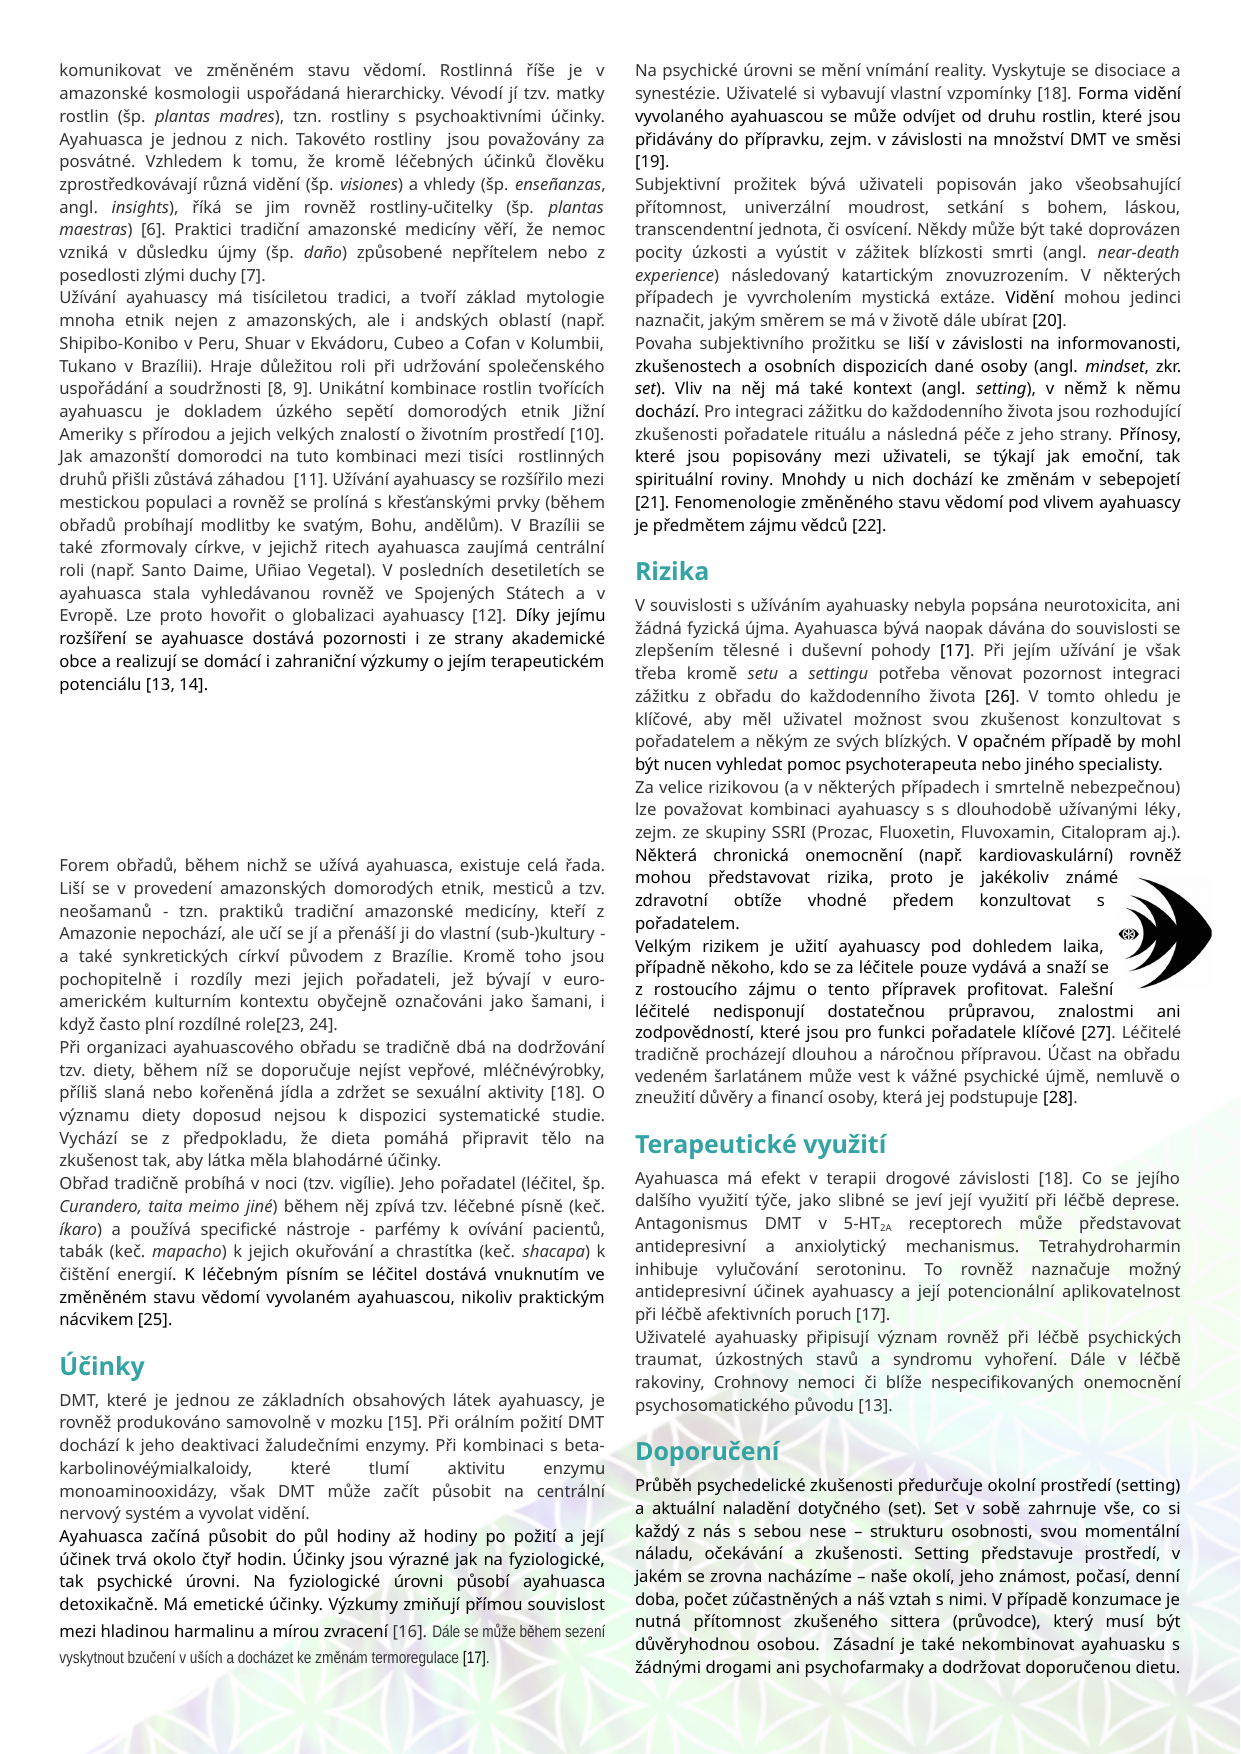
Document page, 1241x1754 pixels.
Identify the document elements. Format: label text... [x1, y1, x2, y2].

text Povaha subjektivního prožitku se liší v závislosti na informovanosti, zkušenostech a osobních dispozicích dané osoby (angl. mindset, zkr. set). Vliv na něj má také kontext (angl. setting), v němž k němu dochází. Pro integraci zážitku do každodenního života jsou rozhodující zkušenosti pořadatele rituálu a následná péče z jeho strany. Přínosy, které jsou popisovány mezi uživateli, se týkají jak emoční, tak spirituální roviny. Mnohdy u nich dochází ke změnám v sebepojetí [21]. Fenomenologie změněného stavu vědomí pod vlivem ayahuascy je předmětem zájmu vědců [22]. [635, 332, 1181, 536]
text V souvislosti s užíváním ayahuasky nebyla popsána neurotoxicita, ani žádná fyzická újma. Ayahuasca bývá naopak dávána do souvislosti se zlepšením tělesné i duševní pohody [17]. Při jejím užívání je však třeba kromě setu a settingu potřeba věnovat pozornost integraci zážitku z obřadu do každodenního života [26]. V tomto ohledu je klíčové, aby měl uživatel možnost svou zkušenost konzultovat s pořadatelem a někým ze svých blízkých. V opačném případě by mohl být nucen vyhledat pomoc psychoterapeuta nebo jiného specialisty. [635, 594, 1181, 775]
text komunikovat ve změněném stavu vědomí. Rostlinná říše je v amazonské kosmologii uspořádaná hierarchicky. Vévodí jí tzv. matky rostlin (šp. plantas madres), tzn. rostliny s psychoaktivními účinky. Ayahuasca je jednou z nich. Takovéto rostliny jsou považovány za posvátné. Vzhledem k tomu, že kromě léčebných účinků člověku zprostředkovávají různá vidění (šp. visiones) a vhledy (šp. enseñanzas, angl. insights), říká se jim rovněž rostliny-učitelky (šp. plantas maestras) [6]. Praktici tradiční amazonské medicíny věří, že nemoc vzniká v důsledku újmy (šp. daño) způsobené nepřítelem nebo z posedlosti zlými duchy [7]. [59, 59, 605, 286]
text Subjektivní prožitek bývá uživateli popisován jako všeobsahující přítomnost, univerzální moudrost, setkání s bohem, láskou, transcendentní jednota, či osvícení. Někdy může být také doprovázen pocity úzkosti a vyústit v zážitek blízkosti smrti (angl. near-death experience) následovaný katartickým znovuzrozením. V některých případech je vyvrcholením mystická extáze. Vidění mohou jedinci naznačit, jakým směrem se má v životě dále ubírat [20]. [635, 173, 1181, 332]
text Užívání ayahuascy má tisíciletou tradici, a tvoří základ mytologie mnoha etnik nejen z amazonských, ale i andských oblastí (např. Shipibo-Konibo v Peru, Shuar v Ekvádoru, Cubeo a Cofan v Kolumbii, Tukano v Brazílii). Hraje důležitou roli při udržování společenského uspořádání a soudržnosti [8, 9]. Unikátní kombinace rostlin tvořících ayahuascu je dokladem úzkého sepětí domorodých etnik Jižní Ameriky s přírodou a jejich velkých znalostí o životním prostředí [10]. Jak amazonští domorodci na tuto kombinaci mezi tisíci rostlinných druhů přišli zůstává záhadou [11]. Užívání ayahuascy se rozšířilo mezi mestickou populaci a rovněž se prolíná s křesťanskými prvky (během obřadů probíhají modlitby ke svatým, Bohu, andělům). V Brazílii se také zformovaly církve, v jejichž ritech ayahuasca zaujímá centrální roli (např. Santo Daime, Uñiao Vegetal). V posledních desetiletích se ayahuasca stala vyhledávanou rovněž ve Spojených Státech a v Evropě. Lze proto hovořit o globalizaci ayahuascy [12]. Díky jejímu rozšíření se ayahuasce dostává pozornosti i ze strany akademické obce a realizují se domácí i zahraniční výzkumy o jejím terapeutickém potenciálu [13, 14]. [59, 286, 605, 695]
text Na psychické úrovni se mění vnímání reality. Vyskytuje se disociace a synestézie. Uživatelé si vybavují vlastní vzpomínky [18]. Forma vidění vyvolaného ayahuascou se může odvíjet od druhu rostlin, které jsou přidávány do přípravku, zejm. v závislosti na množství DMT ve směsi [19]. [635, 59, 1181, 173]
subtitle Rizika [635, 554, 1181, 588]
text Za velice rizikovou (a v některých případech i smrtelně nebezpečnou) lze považovat kombinaci ayahuascy s s dlouhodobě užívanými léky, zejm. ze skupiny SSRI (Prozac, Fluoxetin, Fluvoxamin, Citalopram aj.). Některá chronická onemocnění (např. kardiovaskulární) rovněž mohou představovat rizika, proto je jakékoliv známé zdravotní obtíže vhodné předem konzultovat s pořadatelem. [635, 775, 1181, 934]
picture [1115, 876, 1212, 989]
text Forem obřadů, během nichž se užívá ayahuasca, existuje celá řada. Liší se v provedení amazonských domorodých etnik, mesticů a tzv. neošamanů - tzn. praktiků tradiční amazonské medicíny, kteří z Amazonie nepochází, ale učí se jí a přenáší ji do vlastní (sub-)kultury - a také synkretických církví původem z Brazílie. Kromě toho jsou pochopitelně i rozdíly mezi jejich pořadateli, jež bývají v euro-americkém kulturním kontextu obyčejně označováni jako šamani, i když často plní rozdílné role[23, 24]. [59, 854, 605, 1028]
picture [0, 1028, 1241, 1754]
text Velkým rizikem je užití ayahuascy pod dohledem laika, případně někoho, kdo se za léčitele pouze vydává a snaží se z rostoucího zájmu o tento přípravek profitovat. Falešní léčitelé nedisponují dostatečnou průpravou, znalostmi ani zodpovědností, které jsou pro funkci pořadatele klíčové [27]. Léčitelé tradičně procházejí dlouhou a náročnou přípravou. Účast na obřadu vedeném šarlatánem může vest k vážné psychické újmě, nemluvě o zneužití důvěry a financí osoby, která jej podstupuje [28]. [635, 934, 1181, 1028]
